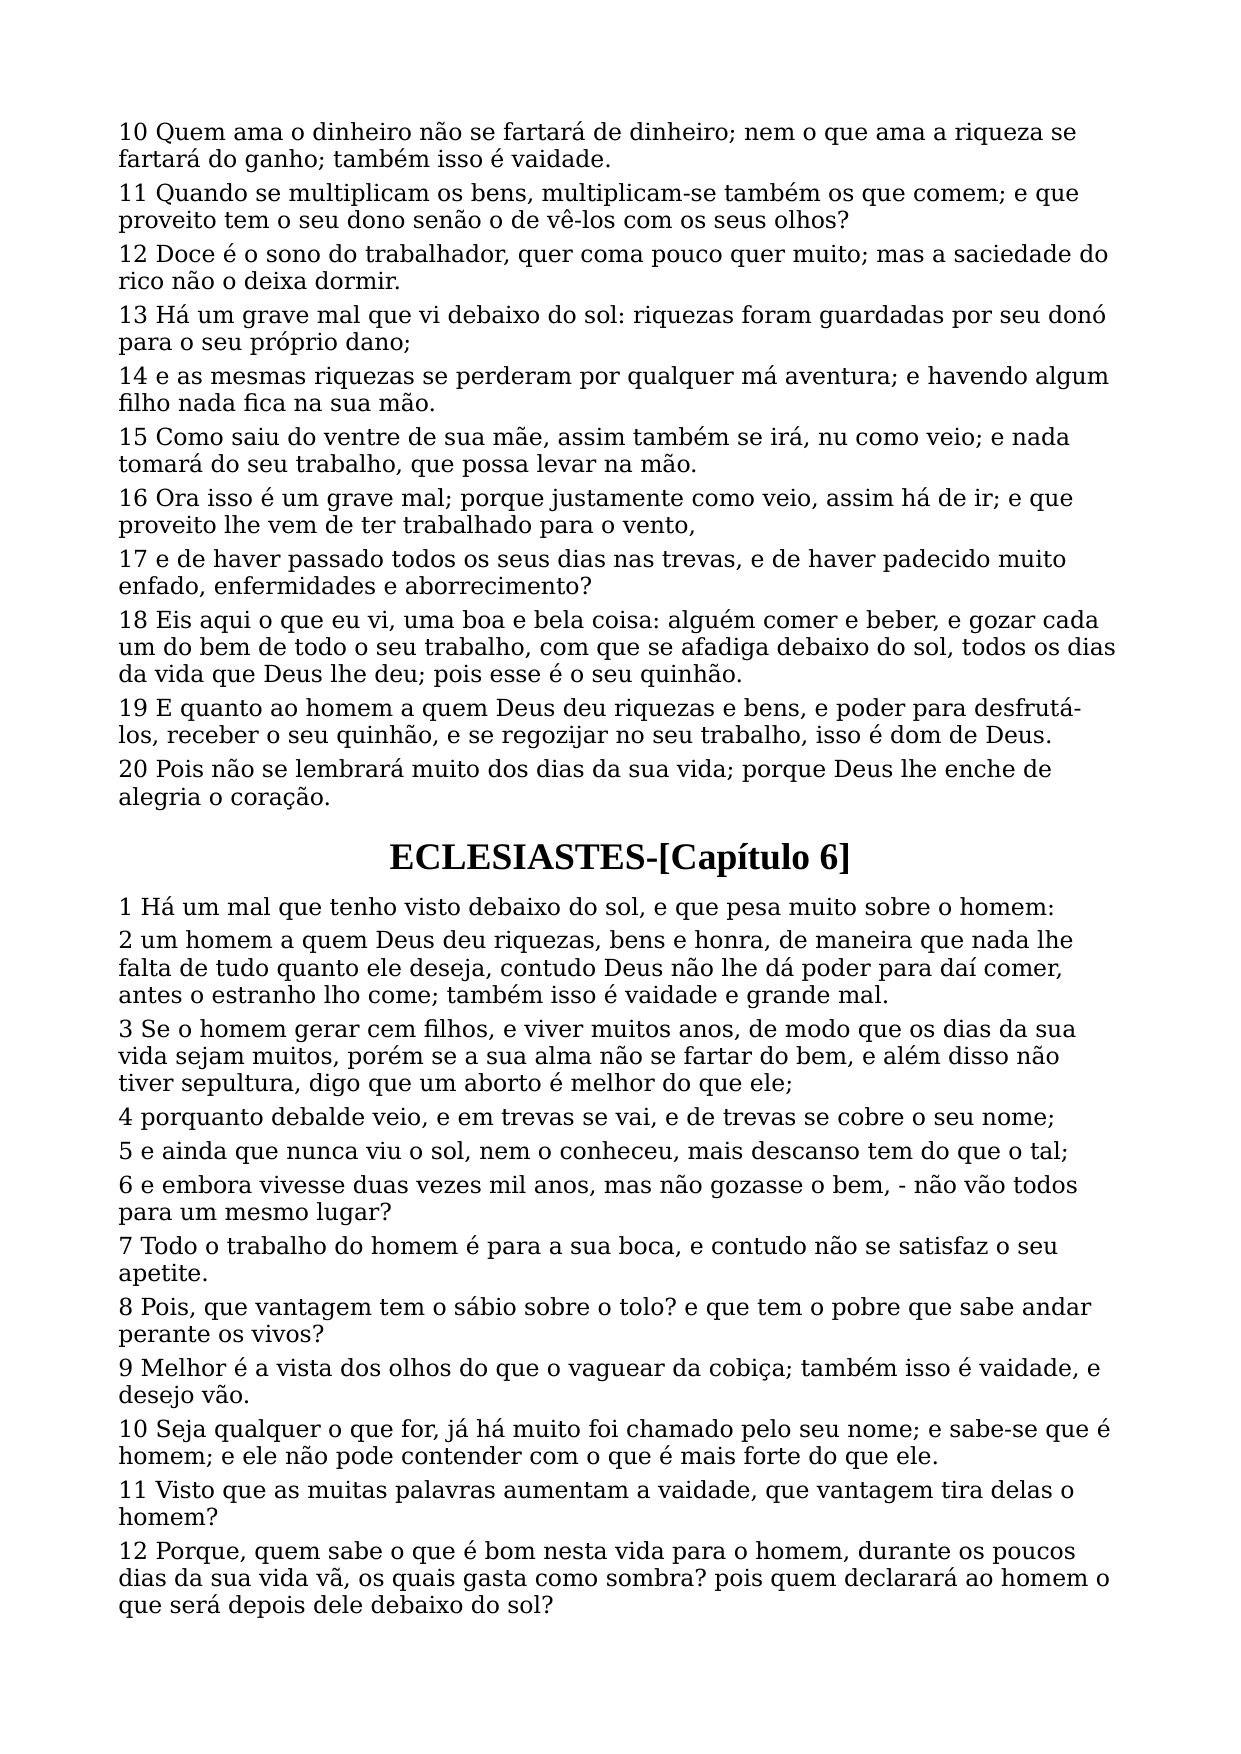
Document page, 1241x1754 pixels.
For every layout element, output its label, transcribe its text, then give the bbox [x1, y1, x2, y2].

text 14 e as mesmas riquezas se perderam por qualquer má aventura; e havendo algum filho nada fica na sua mão. [118, 362, 1122, 417]
subtitle ECLESIASTES-[Capítulo 6] [118, 834, 1122, 878]
text 12 Doce é o sono do trabalhador, quer coma pouco quer muito; mas a saciedade do rico não o deixa dormir. [118, 240, 1122, 295]
text 6 e embora vivesse duas vezes mil anos, mas não gozasse o bem, - não vão todos para um mesmo lugar? [118, 1171, 1122, 1226]
text 20 Pois não se lembrará muito dos dias da sua vida; porque Deus lhe enche de alegria o coração. [118, 756, 1122, 810]
text 10 Seja qualquer o que for, já há muito foi chamado pelo seu nome; e sabe-se que é homem; e ele não pode contender com o que é mais forte do que ele. [118, 1415, 1122, 1470]
text 11 Visto que as muitas palavras aumentam a vaidade, que vantagem tira delas o homem? [118, 1476, 1122, 1531]
text 9 Melhor é a vista dos olhos do que o vaguear da cobiça; também isso é vaidade, e desejo vão. [118, 1354, 1122, 1409]
text 5 e ainda que nunca viu o sol, nem o conheceu, mais descanso tem do que o tal; [118, 1137, 1122, 1165]
text 7 Todo o trabalho do homem é para a sua boca, e contudo não se satisfaz o seu apetite. [118, 1232, 1122, 1287]
text 10 Quem ama o dinheiro não se fartará de dinheiro; nem o que ama a riqueza se fartará do ganho; também isso é vaidade. [118, 118, 1122, 173]
text 19 E quanto ao homem a quem Deus deu riquezas e bens, e poder para desfrutá-los, receber o seu quinhão, e se regozijar no seu trabalho, isso é dom de Deus. [118, 695, 1122, 749]
text 3 Se o homem gerar cem filhos, e viver muitos anos, de modo que os dias da sua vida sejam muitos, porém se a sua alma não se fartar do bem, e além disso não tiver sepultura, digo que um aborto é melhor do que ele; [118, 1015, 1122, 1097]
text 2 um homem a quem Deus deu riquezas, bens e honra, de maneira que nada lhe falta de tudo quanto ele deseja, contudo Deus não lhe dá poder para daí comer, antes o estranho lho come; também isso é vaidade e grande mal. [118, 927, 1122, 1009]
text 8 Pois, que vantagem tem o sábio sobre o tolo? e que tem o pobre que sabe andar perante os vivos? [118, 1293, 1122, 1348]
text 11 Quando se multiplicam os bens, multiplicam-se também os que comem; e que proveito tem o seu dono senão o de vê-los com os seus olhos? [118, 179, 1122, 234]
text 4 porquanto debalde veio, e em trevas se vai, e de trevas se cobre o seu nome; [118, 1104, 1122, 1131]
text 1 Há um mal que tenho visto debaixo do sol, e que pesa muito sobre o homem: [118, 893, 1122, 921]
text 12 Porque, quem sabe o que é bom nesta vida para o homem, durante os poucos dias da sua vida vã, os quais gasta como sombra? pois quem declarará ao homem o que será depois dele debaixo do sol? [118, 1537, 1122, 1619]
text 15 Como saiu do ventre de sua mãe, assim também se irá, nu como veio; e nada tomará do seu trabalho, que possa levar na mão. [118, 423, 1122, 478]
text 13 Há um grave mal que vi debaixo do sol: riquezas foram guardadas por seu donó para o seu próprio dano; [118, 301, 1122, 356]
text 18 Eis aqui o que eu vi, uma boa e bela coisa: alguém comer e beber, e gozar cada um do bem de todo o seu trabalho, com que se afadiga debaixo do sol, todos os dias da vida que Deus lhe deu; pois esse é o seu quinhão. [118, 606, 1122, 688]
text 16 Ora isso é um grave mal; porque justamente como veio, assim há de ir; e que proveito lhe vem de ter trabalhado para o vento, [118, 484, 1122, 539]
text 17 e de haver passado todos os seus dias nas trevas, e de haver padecido muito enfado, enfermidades e aborrecimento? [118, 545, 1122, 600]
